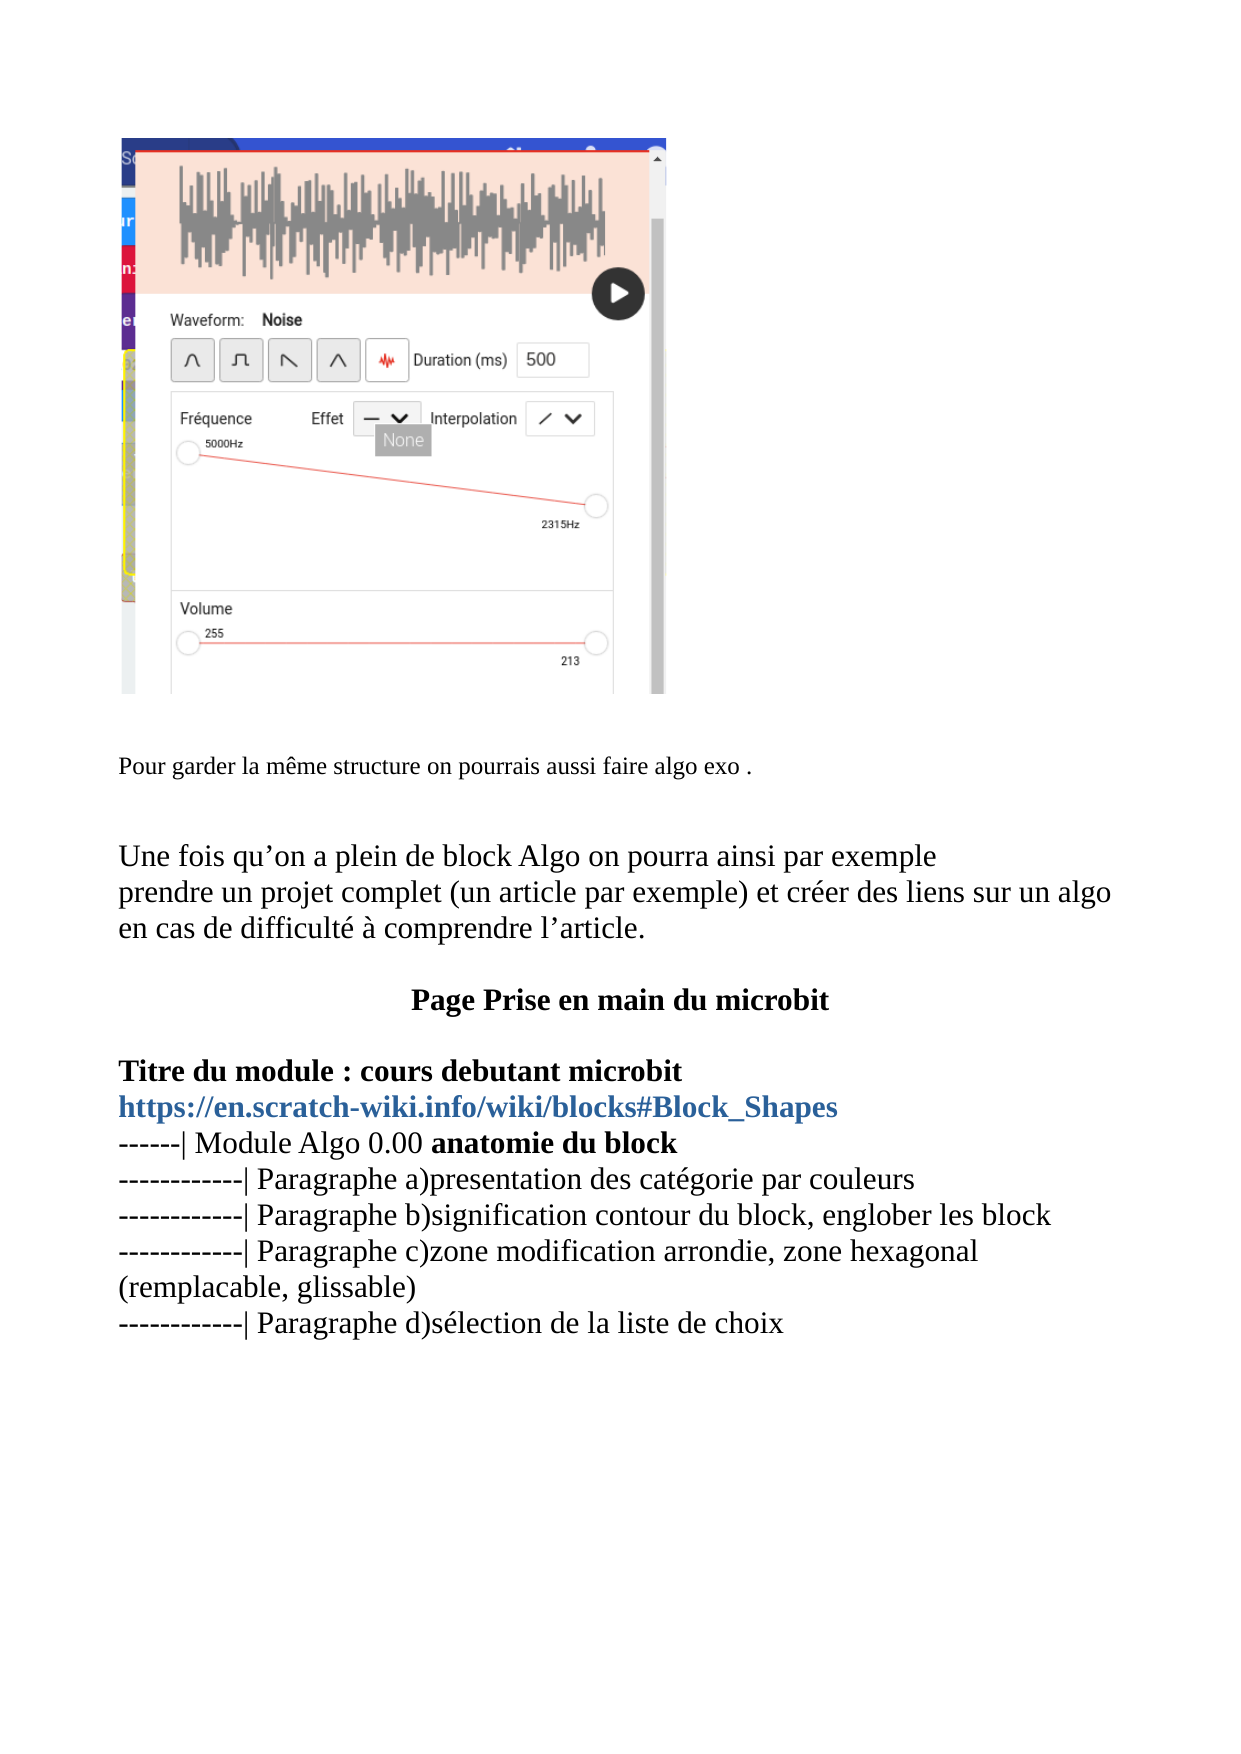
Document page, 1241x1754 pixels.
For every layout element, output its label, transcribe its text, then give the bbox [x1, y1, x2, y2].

text ------------| Paragraphe b)signification contour du block, englober les block [118, 1196, 1122, 1232]
text Titre du module : cours debutant microbit [118, 1053, 1122, 1088]
text ------------| Paragraphe a)presentation des catégorie par couleurs [118, 1160, 1122, 1196]
text ------| Module Algo 0.00 anatomie du block [118, 1124, 1122, 1160]
text https://en.scratch-wiki.info/wiki/blocks#Block_Shapes [118, 1088, 1122, 1124]
text Une fois qu’on a plein de block Algo on pourra ainsi par exemple [118, 837, 1122, 873]
text Pour garder la même structure on pourrais aussi faire algo exo . [118, 751, 1122, 779]
text ------------| Paragraphe c)zone modification arrondie, zone hexagonal (remplacable, glissable) [118, 1232, 1122, 1304]
text prendre un projet complet (un article par exemple) et créer des liens sur un algo en cas de difficulté à comprendre l’article. [118, 873, 1122, 945]
text ------------| Paragraphe d)sélection de la liste de choix [118, 1304, 1122, 1340]
text Page Prise en main du microbit [118, 981, 1122, 1017]
picture [121, 138, 667, 694]
